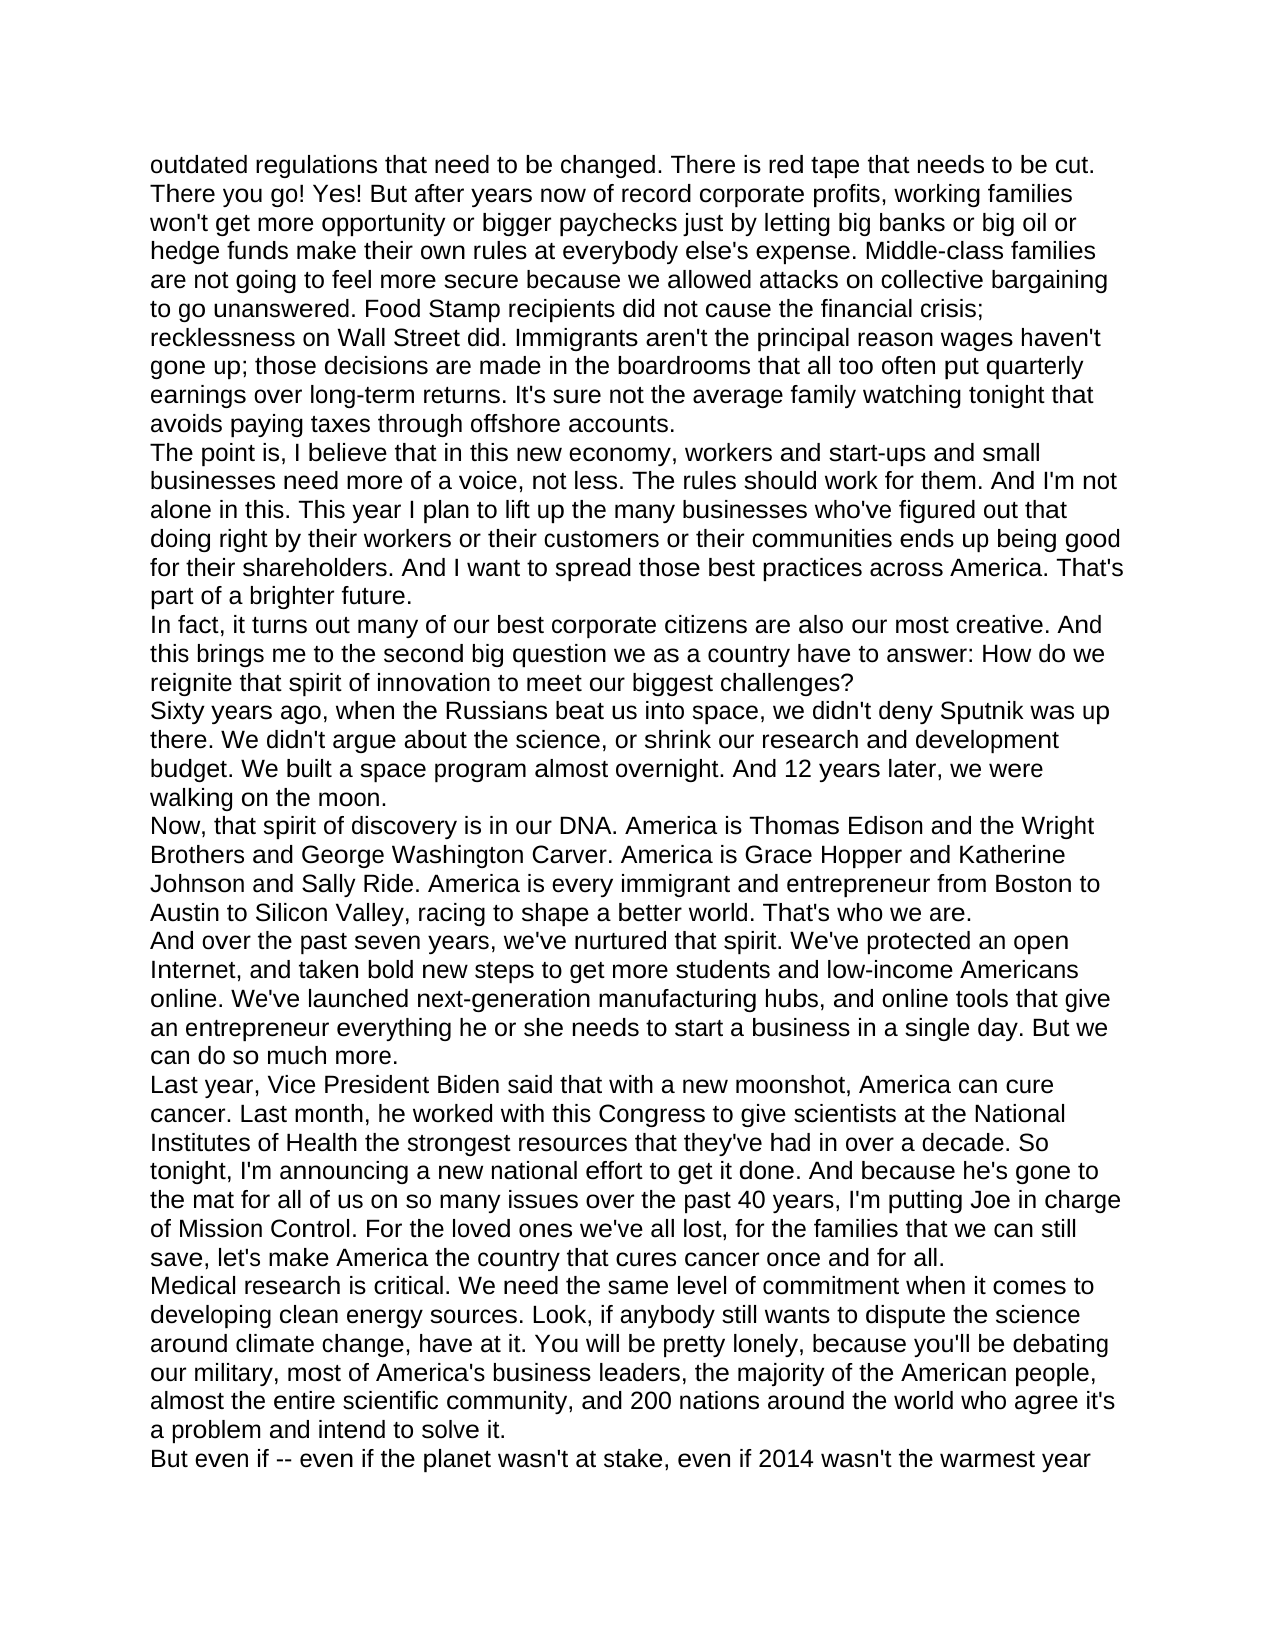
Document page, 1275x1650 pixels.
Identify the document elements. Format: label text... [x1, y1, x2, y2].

text Now, that spirit of discovery is in our DNA. America is Thomas Edison and the Wright Brothers and George Washington Carver. America is Grace Hopper and Katherine Johnson and Sally Ride. America is every immigrant and entrepreneur from Boston to Austin to Silicon Valley, racing to shape a better world. That's who we are. [150, 811, 1125, 926]
text Last year, Vice President Biden said that with a new moonshot, America can cure cancer. Last month, he worked with this Congress to give scientists at the National Institutes of Health the strongest resources that they've had in over a decade. So tonight, I'm announcing a new national effort to get it done. And because he's gone to the mat for all of us on so many issues over the past 40 years, I'm putting Joe in charge of Mission Control. For the loved ones we've all lost, for the families that we can still save, let's make America the country that cures cancer once and for all. [150, 1070, 1125, 1271]
text In fact, it turns out many of our best corporate citizens are also our most creative. And this brings me to the second big question we as a country have to answer: How do we reignite that spirit of innovation to meet our biggest challenges? [150, 610, 1125, 696]
text And over the past seven years, we've nurtured that spirit. We've protected an open Internet, and taken bold new steps to get more students and low-income Americans online. We've launched next-generation manufacturing hubs, and online tools that give an entrepreneur everything he or she needs to start a business in a single day. But we can do so much more. [150, 926, 1125, 1070]
text outdated regulations that need to be changed. There is red tape that needs to be cut. There you go! Yes! But after years now of record corporate profits, working families won't get more opportunity or bigger paychecks just by letting big banks or big oil or hedge funds make their own rules at everybody else's expense. Middle-class families are not going to feel more secure because we allowed attacks on collective bargaining to go unanswered. Food Stamp recipients did not cause the financial crisis; recklessness on Wall Street did. Immigrants aren't the principal reason wages haven't gone up; those decisions are made in the boardrooms that all too often put quarterly earnings over long-term returns. It's sure not the average family watching tonight that avoids paying taxes through offshore accounts. [150, 150, 1125, 437]
text But even if -- even if the planet wasn't at stake, even if 2014 wasn't the warmest year [150, 1444, 1125, 1472]
text Sixty years ago, when the Russians beat us into space, we didn't deny Sputnik was up there. We didn't argue about the science, or shrink our research and development budget. We built a space program almost overnight. And 12 years later, we were walking on the moon. [150, 696, 1125, 811]
text Medical research is critical. We need the same level of commitment when it comes to developing clean energy sources. Look, if anybody still wants to dispute the science around climate change, have at it. You will be pretty lonely, because you'll be debating our military, most of America's business leaders, the majority of the American people, almost the entire scientific community, and 200 nations around the world who agree it's a problem and intend to solve it. [150, 1271, 1125, 1444]
text The point is, I believe that in this new economy, workers and start-ups and small businesses need more of a voice, not less. The rules should work for them. And I'm not alone in this. This year I plan to lift up the many businesses who've figured out that doing right by their workers or their customers or their communities ends up being good for their shareholders. And I want to spread those best practices across America. That's part of a brighter future. [150, 437, 1125, 610]
